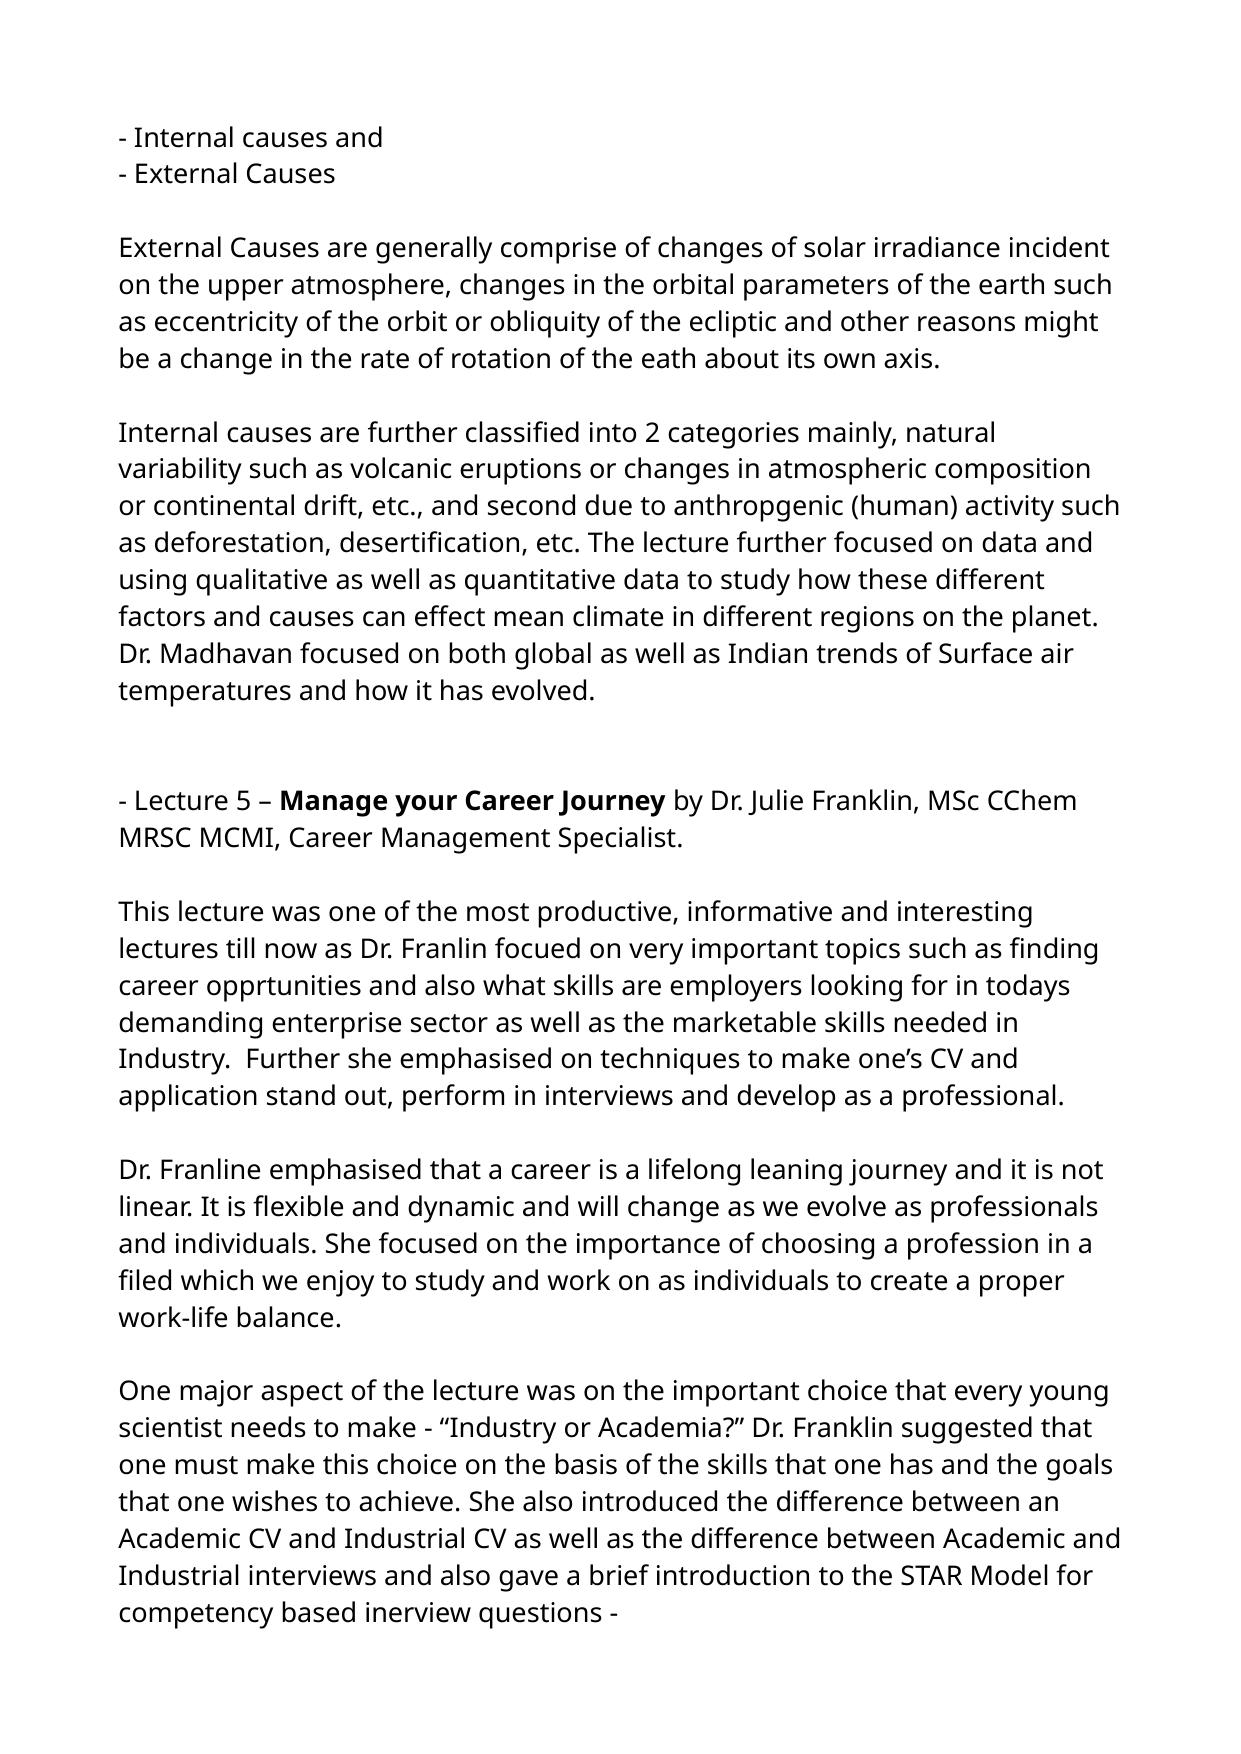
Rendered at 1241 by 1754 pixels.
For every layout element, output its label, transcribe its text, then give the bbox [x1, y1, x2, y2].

text External Causes are generally comprise of changes of solar irradiance incident on the upper atmosphere, changes in the orbital parameters of the earth such as eccentricity of the orbit or obliquity of the ecliptic and other reasons might be a change in the rate of rotation of the eath about its own axis. [118, 229, 1122, 376]
text - External Causes [118, 155, 1122, 192]
text - Internal causes and [118, 118, 1122, 155]
text Internal causes are further classified into 2 categories mainly, natural variability such as volcanic eruptions or changes in atmospheric composition or continental drift, etc., and second due to anthropgenic (human) activity such as deforestation, desertification, etc. The lecture further focused on data and using qualitative as well as quantitative data to study how these different factors and causes can effect mean climate in different regions on the planet. Dr. Madhavan focused on both global as well as Indian trends of Surface air temperatures and how it has evolved. [118, 413, 1122, 708]
text This lecture was one of the most productive, informative and interesting lectures till now as Dr. Franlin focued on very important topics such as finding career opprtunities and also what skills are employers looking for in todays demanding enterprise sector as well as the marketable skills needed in Industry. Further she emphasised on techniques to make one’s CV and application stand out, perform in interviews and develop as a professional. [118, 892, 1122, 1114]
text - Lecture 5 – Manage your Career Journey by Dr. Julie Franklin, MSc CChem MRSC MCMI, Career Management Specialist. [118, 782, 1122, 856]
text One major aspect of the lecture was on the important choice that every young scientist needs to make - “Industry or Academia?” Dr. Franklin suggested that one must make this choice on the basis of the skills that one has and the goals that one wishes to achieve. She also introduced the difference between an Academic CV and Industrial CV as well as the difference between Academic and Industrial interviews and also gave a brief introduction to the STAR Model for competency based inerview questions - [118, 1372, 1122, 1630]
text Dr. Franline emphasised that a career is a lifelong leaning journey and it is not linear. It is flexible and dynamic and will change as we evolve as professionals and individuals. She focused on the importance of choosing a profession in a filed which we enjoy to study and work on as individuals to create a proper work-life balance. [118, 1151, 1122, 1335]
